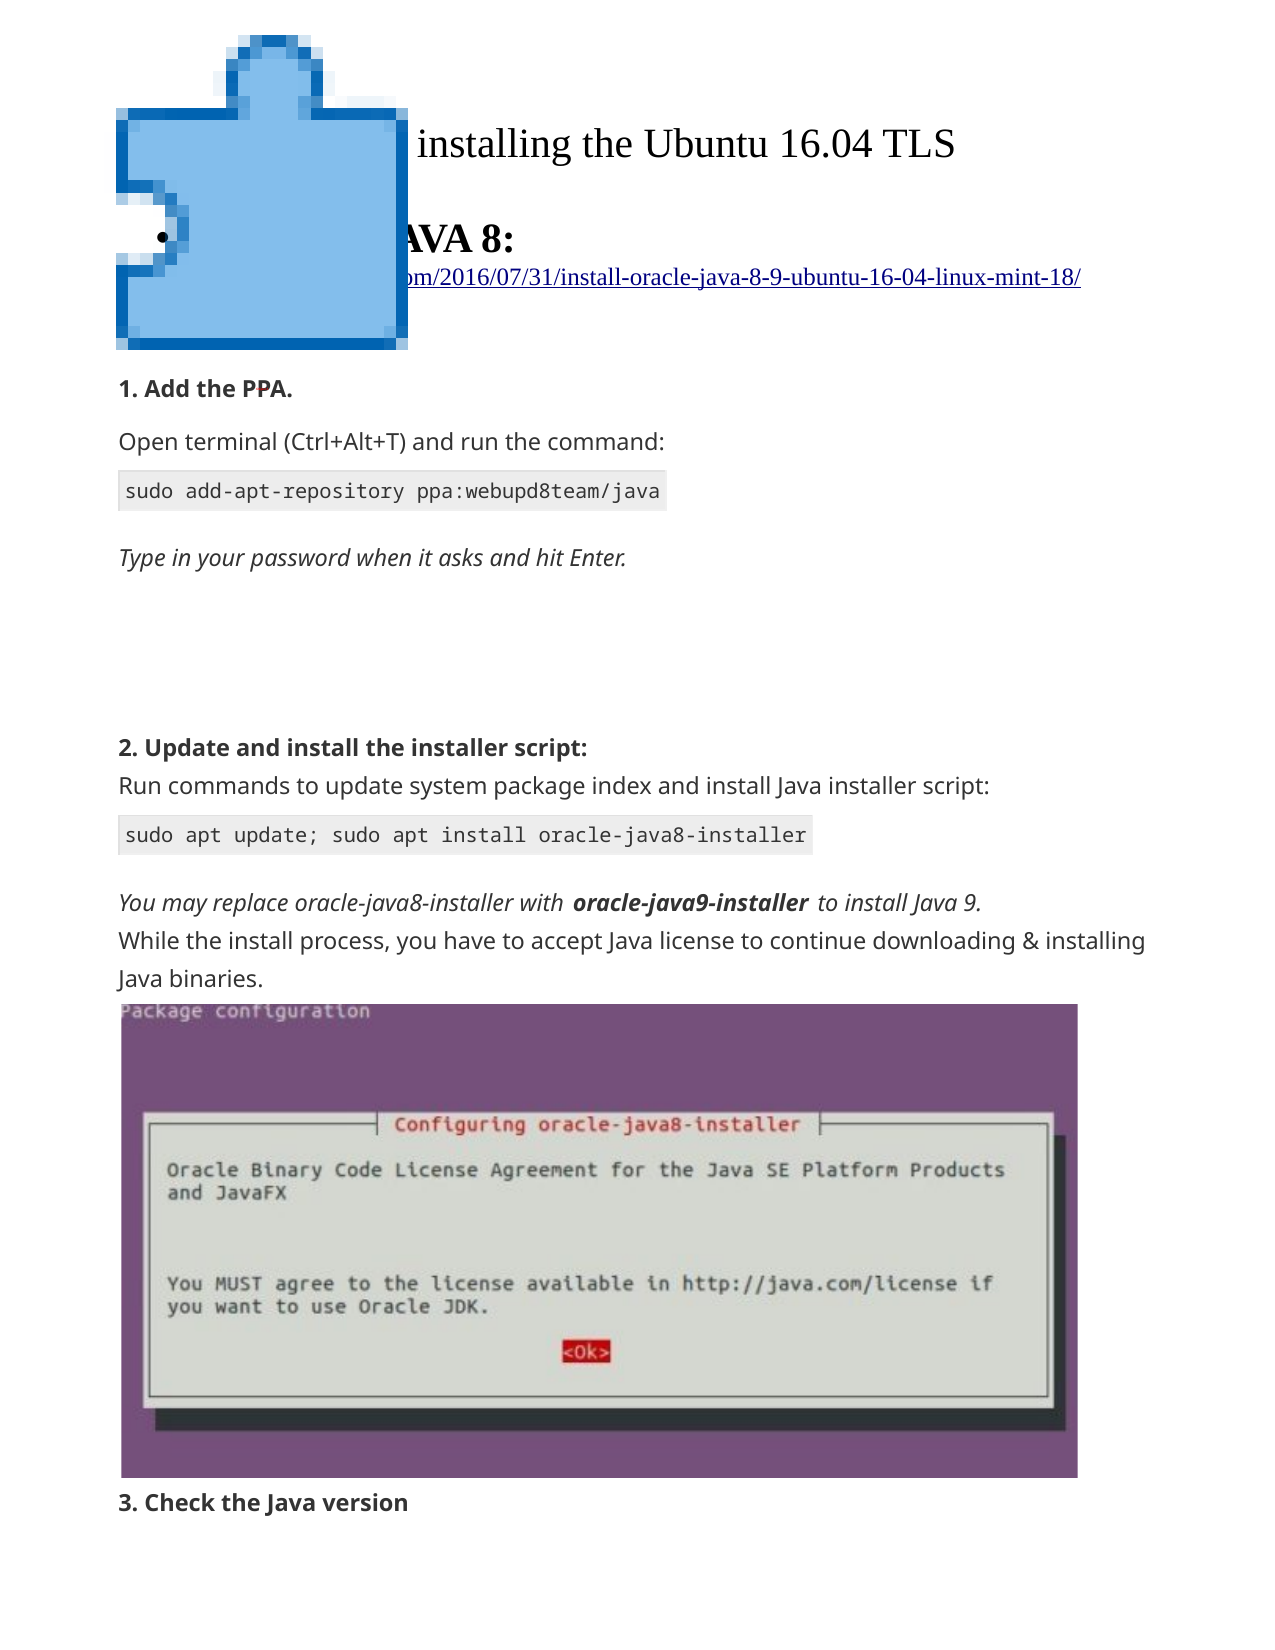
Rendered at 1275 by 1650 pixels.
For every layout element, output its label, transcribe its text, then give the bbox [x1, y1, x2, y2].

picture [121, 1004, 1078, 1478]
list http://tipsonubuntu.com/2016/07/31/install-oracle-java-8-9-ubuntu-16-04-linux-mint-18/ [408, 262, 1157, 291]
text sudo add-apt-repository ppa:webupd8team/java [118, 464, 1157, 511]
text 2. Update and install the installer script: [118, 731, 1157, 763]
text Type in your password when it asks and hit Enter. [118, 542, 1157, 574]
text Open terminal (Ctrl+Alt+T) and run the command: [118, 425, 1157, 457]
text 1. Add the PPA. [118, 372, 1157, 404]
text sudo apt update; sudo apt install oracle-java8-installer [118, 808, 1157, 855]
text After installing the Ubuntu 16.04 TLS [408, 118, 1157, 166]
text You may replace oracle-java8-installer with oracle-java9-installer to install Java 9. [118, 886, 1157, 918]
text Run commands to update system package index and install Java installer script: [118, 769, 1157, 801]
text While the install process, you have to accept Java license to continue downloading & installing Java binaries. [118, 924, 1157, 994]
text 3. Check the Java version [118, 1486, 1157, 1518]
list Installing JAVA 8: [408, 214, 1157, 262]
